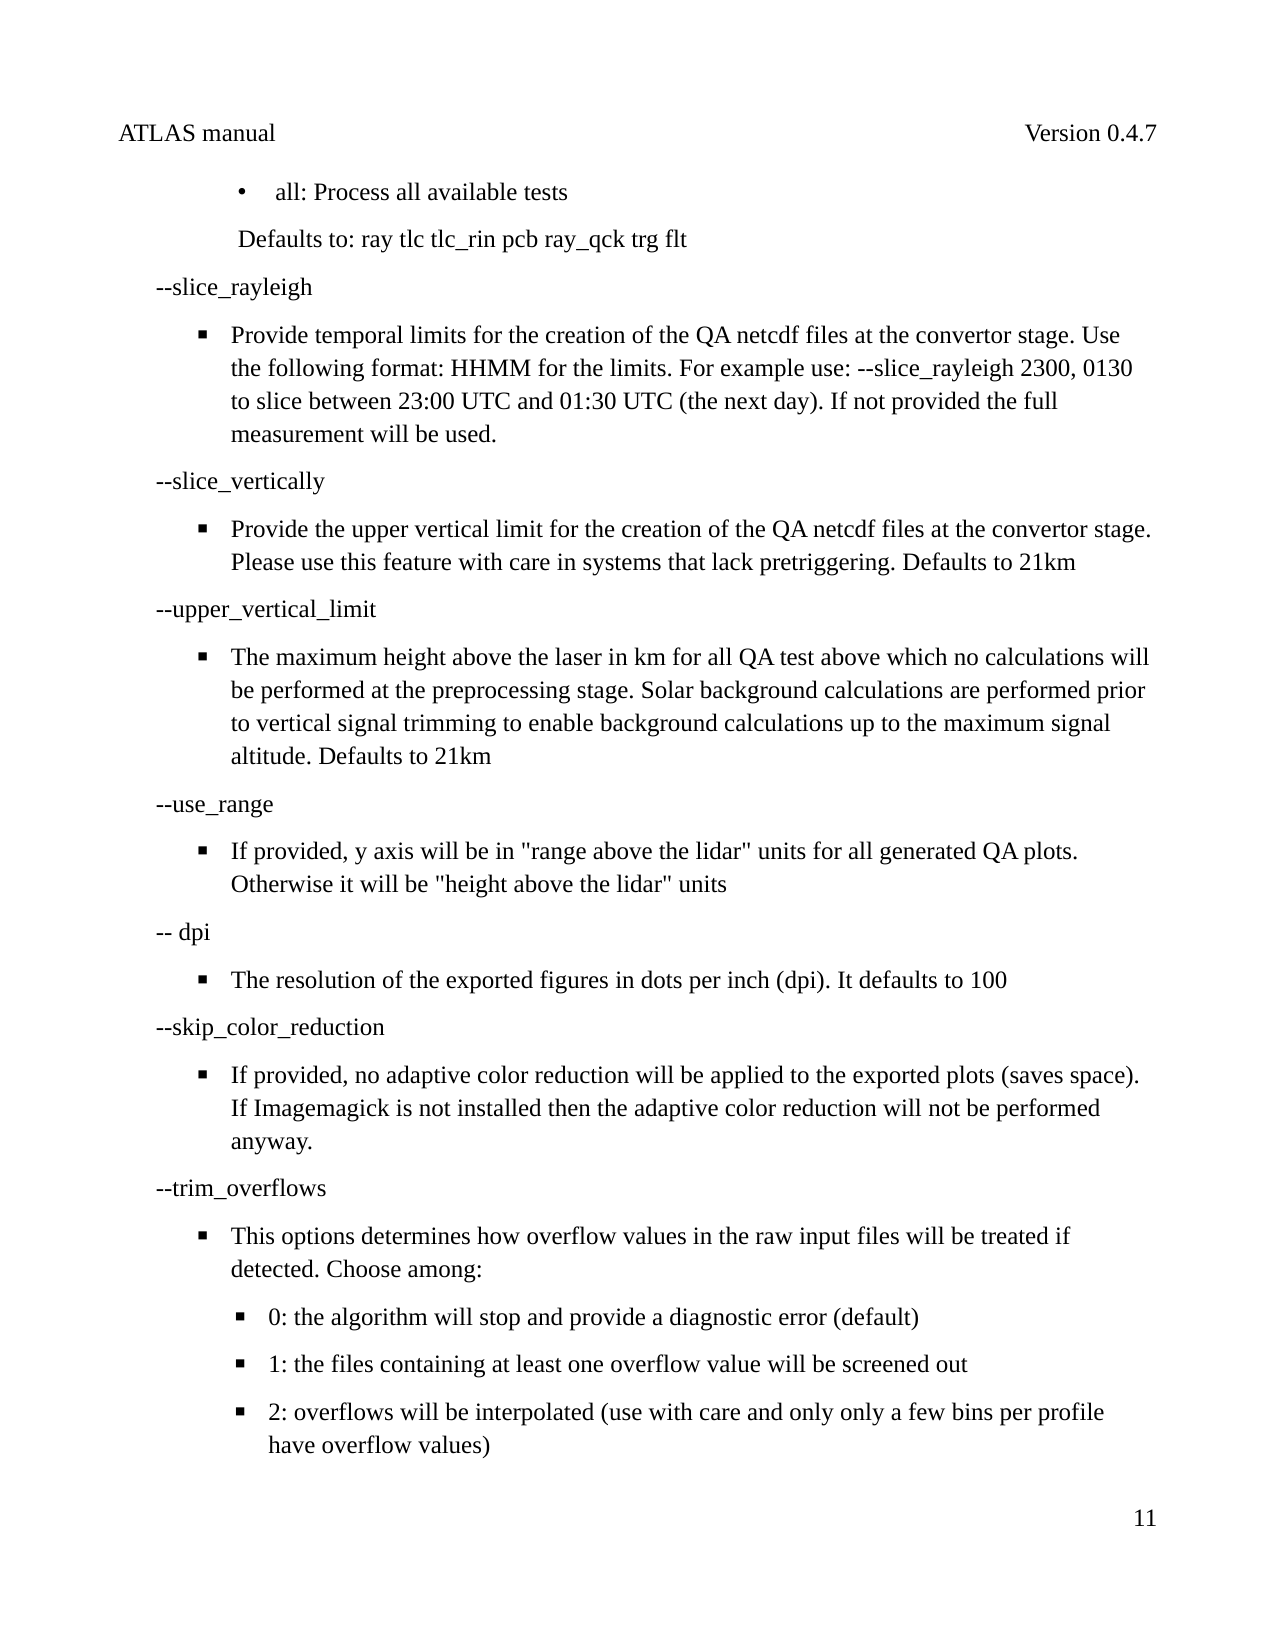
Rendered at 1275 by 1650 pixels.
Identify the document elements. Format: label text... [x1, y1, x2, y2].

list --slice_vertically [118, 466, 1157, 495]
list If provided, y axis will be in "range above the lidar" units for all generated QA plots. Otherwise it will be "height above the lidar" units [193, 836, 1157, 898]
list --slice_rayleigh [118, 272, 1157, 301]
list Defaults to: ray tlc tlc_rin pcb ray_qck trg flt [200, 224, 1157, 253]
list 2: overflows will be interpolated (use with care and only only a few bins per profile have overflow values) [231, 1397, 1157, 1459]
list Provide temporal limits for the creation of the QA netcdf files at the convertor stage. Use the following format: HHMM for the limits. For example use: --slice_rayleigh 2300, 0130 to slice between 23:00 UTC and 01:30 UTC (the next day). If not provided the full measurement will be used. [193, 320, 1157, 447]
list --use_range [118, 789, 1157, 818]
list This options determines how overflow values in the raw input files will be treated if detected. Choose among: [193, 1221, 1157, 1283]
list --upper_vertical_limit [118, 594, 1157, 623]
list Provide the upper vertical limit for the creation of the QA netcdf files at the convertor stage. Please use this feature with care in systems that lack pretriggering. Defaults to 21km [193, 514, 1157, 576]
list --skip_color_reduction [118, 1012, 1157, 1041]
list The maximum height above the laser in km for all QA test above which no calculations will be performed at the preprocessing stage. Solar background calculations are performed prior to vertical signal trimming to enable background calculations up to the maximum signal altitude. Defaults to 21km [193, 642, 1157, 770]
list --trim_overflows [118, 1173, 1157, 1202]
list 0: the algorithm will stop and provide a diagnostic error (default) [231, 1302, 1157, 1331]
list If provided, no adaptive color reduction will be applied to the exported plots (saves space). If Imagemagick is not installed then the adaptive color reduction will not be performed anyway. [193, 1060, 1157, 1155]
list all: Process all available tests [238, 177, 1157, 206]
list 1: the files containing at least one overflow value will be screened out [231, 1349, 1157, 1378]
list -- dpi [118, 917, 1157, 946]
list The resolution of the exported figures in dots per inch (dpi). It defaults to 100 [193, 965, 1157, 993]
